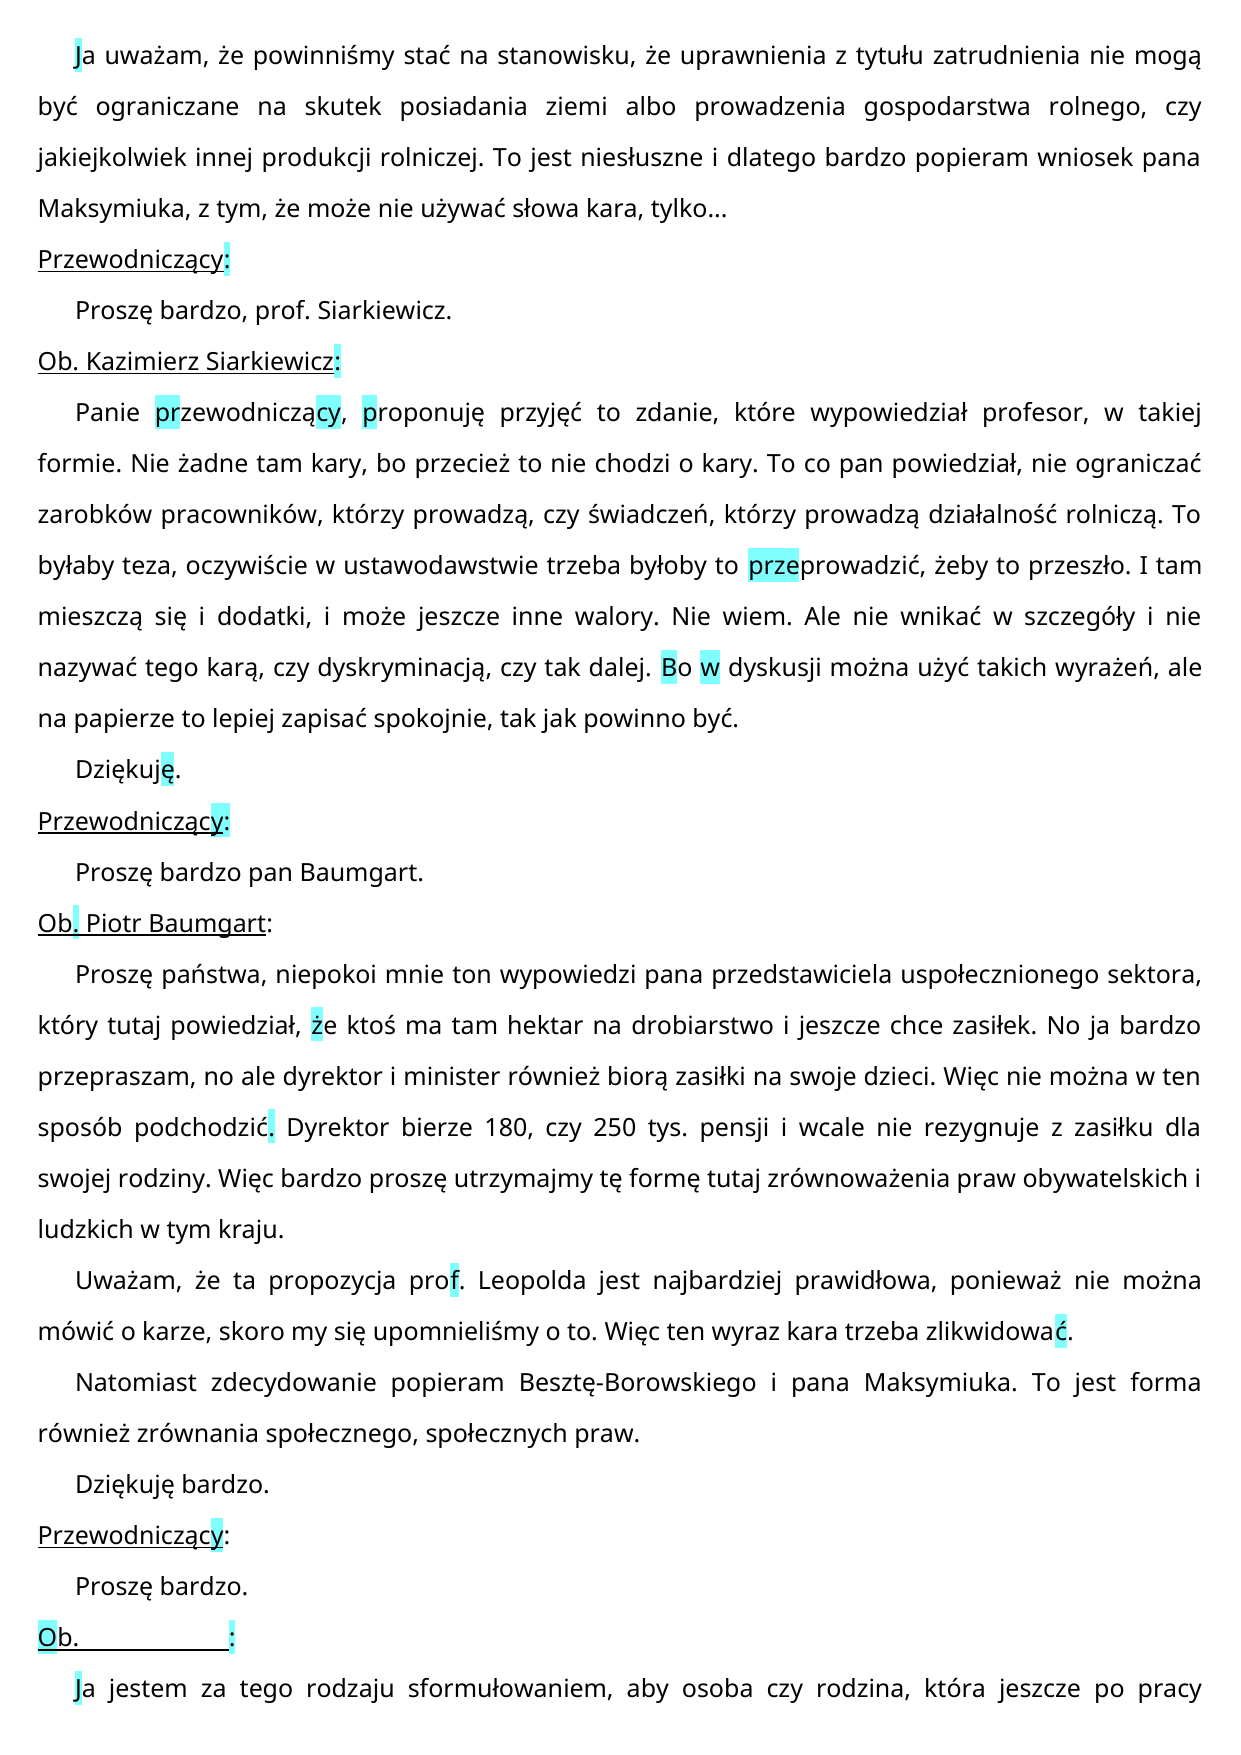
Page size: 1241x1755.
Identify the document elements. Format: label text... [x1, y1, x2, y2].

text Przewodniczący: [37, 242, 1203, 276]
text Natomiast zdecydowanie popieram Besztę-Borowskiego i pana Maksymiuka. To jest forma również zrównania społecznego, społecznych praw. [37, 1364, 1203, 1450]
text Uważam, że ta propozycja prof. Leopolda jest najbardziej prawidłowa, ponieważ nie można mówić o karze, skoro my się upomnieliśmy o to. Więc ten wyraz kara trzeba zlikwidować. [37, 1262, 1203, 1348]
text Proszę bardzo. [37, 1569, 1203, 1603]
text Ob. Piotr Baumgart: [37, 905, 1203, 939]
text Ob. Kazimierz Siarkiewicz: [37, 344, 1203, 378]
text Dziękuję. [37, 752, 1203, 786]
text Dziękuję bardzo. [37, 1467, 1203, 1501]
text Przewodniczący: [37, 803, 1203, 837]
text Ja jestem za tego rodzaju sformułowaniem, aby osoba czy rodzina, która jeszcze po pracy [37, 1671, 1203, 1705]
text Proszę bardzo, prof. Siarkiewicz. [37, 293, 1203, 327]
text Proszę bardzo pan Baumgart. [37, 854, 1203, 888]
text Ob. : [37, 1620, 1203, 1654]
text Proszę państwa, niepokoi mnie ton wypowiedzi pana przedstawiciela uspołecznionego sektora, który tutaj powiedział, że ktoś ma tam hektar na drobiarstwo i jeszcze chce zasiłek. No ja bardzo przepraszam, no ale dyrektor i minister również biorą zasiłki na swoje dzieci. Więc nie można w ten sposób podchodzić. Dyrektor bierze 180, czy 250 tys. pensji i wcale nie rezygnuje z zasiłku dla swojej rodziny. Więc bardzo proszę utrzymajmy tę formę tutaj zrównoważenia praw obywatelskich i ludzkich w tym kraju. [37, 956, 1203, 1246]
text Przewodniczący: [37, 1518, 1203, 1552]
text Ja uważam, że powinniśmy stać na stanowisku, że uprawnienia z tytułu zatrudnienia nie mogą być ograniczane na skutek posiadania ziemi albo prowadzenia gospodarstwa rolnego, czy jakiejkolwiek innej produkcji rolniczej. To jest niesłuszne i dlatego bardzo popieram wniosek pana Maksymiuka, z tym, że może nie używać słowa kara, tylko... [37, 37, 1203, 225]
text Panie przewodniczący, proponuję przyjęć to zdanie, które wypowiedział profesor, w takiej formie. Nie żadne tam kary, bo przecież to nie chodzi o kary. To co pan powiedział, nie ograniczać zarobków pracowników, którzy prowadzą, czy świadczeń, którzy prowadzą działalność rolniczą. To byłaby teza, oczywiście w ustawodawstwie trzeba byłoby to przeprowadzić, żeby to przeszło. I tam mieszczą się i dodatki, i może jeszcze inne walory. Nie wiem. Ale nie wnikać w szczegóły i nie nazywać tego karą, czy dyskryminacją, czy tak dalej. Bo w dyskusji można użyć takich wyrażeń, ale na papierze to lepiej zapisać spokojnie, tak jak powinno być. [37, 395, 1203, 735]
